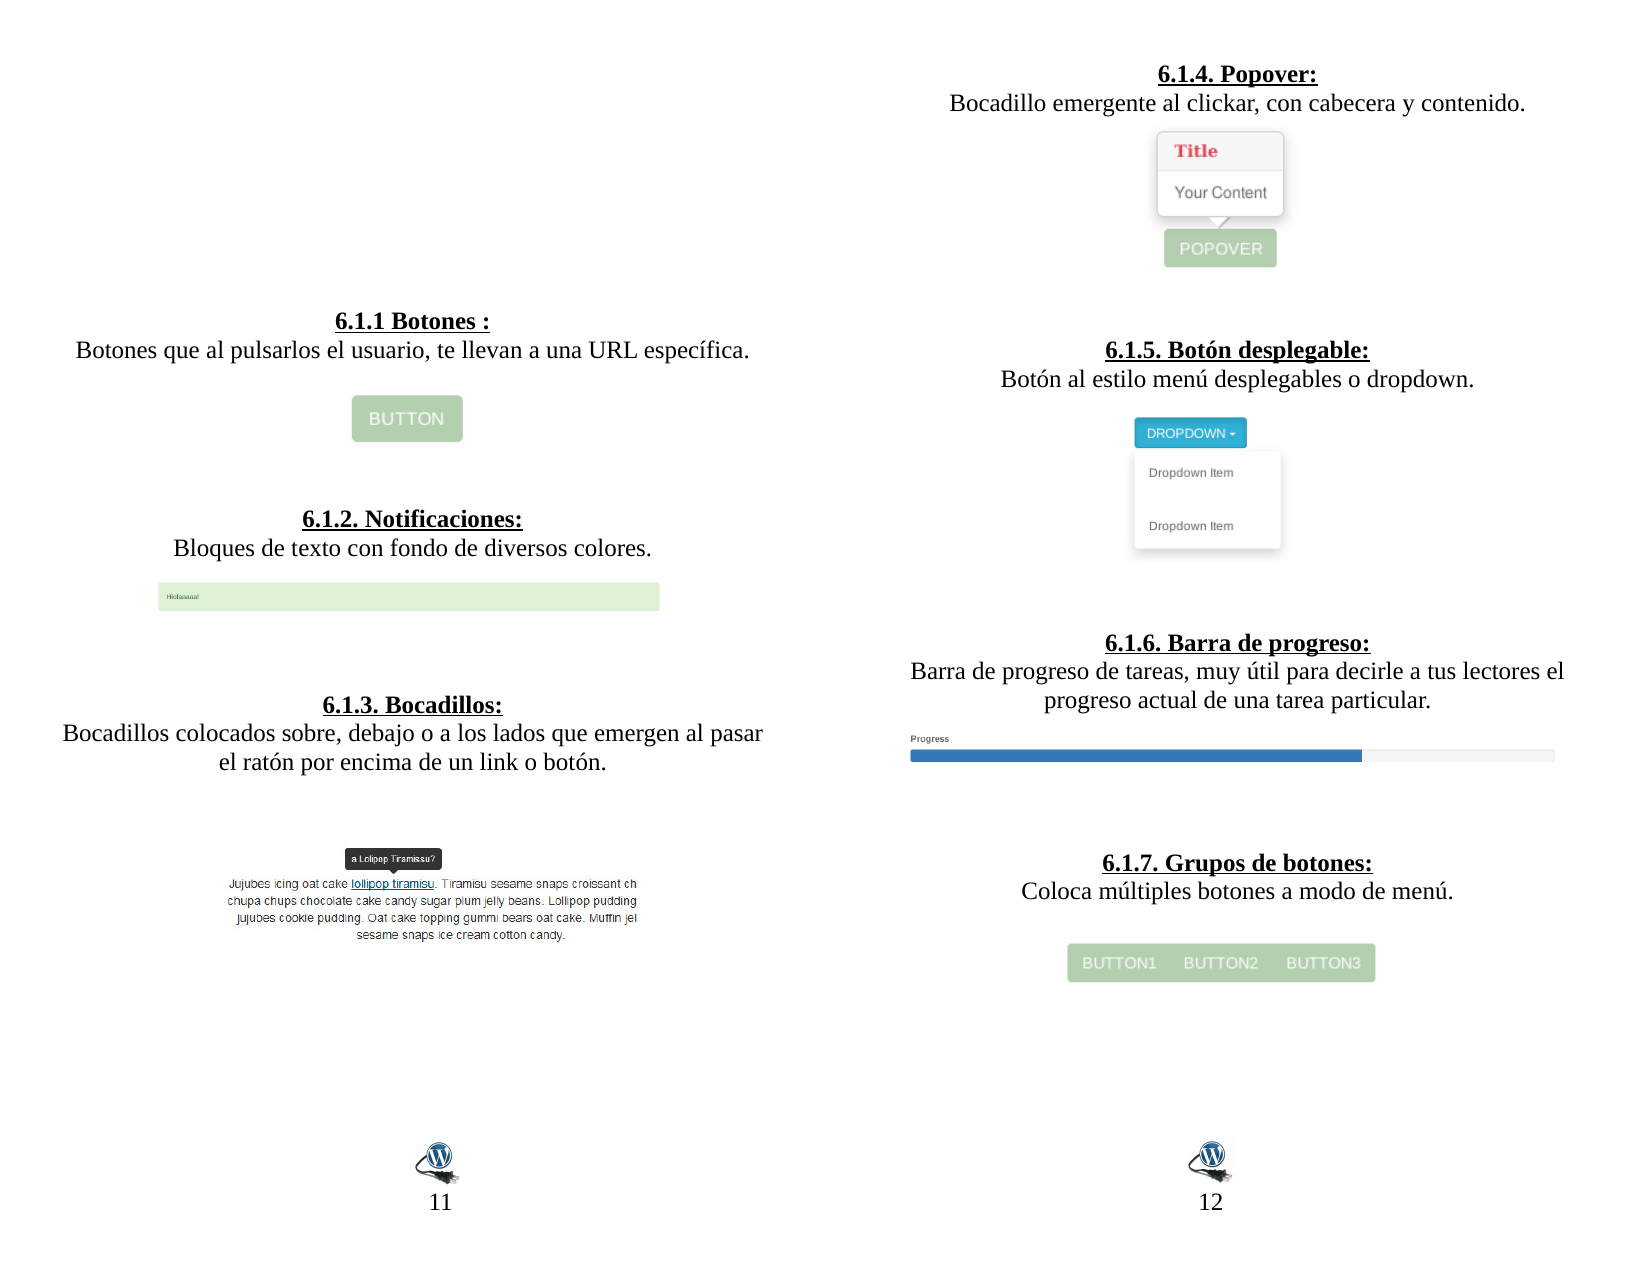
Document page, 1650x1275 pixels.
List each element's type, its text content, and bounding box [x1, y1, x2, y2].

picture [211, 780, 638, 1019]
picture [1186, 1135, 1237, 1184]
picture [156, 574, 669, 620]
text Coloca múltiples botones a modo de menú. [884, 876, 1591, 905]
text 6.1.7. Grupos de botones: [884, 848, 1591, 876]
text 6.1.2. Notificaciones: [59, 504, 766, 533]
text Bloques de texto con fondo de diversos colores. [59, 533, 766, 562]
text 6.1.1 Botones : [59, 307, 766, 335]
text Bocadillos colocados sobre, debajo o a los lados que emergen al pasar el ratón por encima de un link o botón. [59, 718, 766, 776]
picture [1049, 920, 1399, 1011]
text 6.1.5. Botón desplegable: [884, 335, 1591, 364]
picture [1108, 402, 1301, 564]
text Botón al estilo menú desplegables o dropdown. [884, 364, 1591, 393]
text 6.1.4. Popover: [884, 59, 1591, 88]
text Bocadillo emergente al clickar, con cabecera y contenido. [884, 88, 1591, 117]
text Botones que al pulsarlos el usuario, te llevan a una URL específica. [59, 335, 766, 364]
picture [336, 376, 489, 474]
text 6.1.3. Bocadillos: [59, 690, 766, 718]
text 6.1.6. Barra de progreso: [884, 628, 1591, 657]
picture [1140, 125, 1305, 288]
picture [904, 726, 1572, 778]
picture [413, 1136, 464, 1186]
text Barra de progreso de tareas, muy útil para decirle a tus lectores el progreso actual de una tarea particular. [884, 657, 1591, 714]
